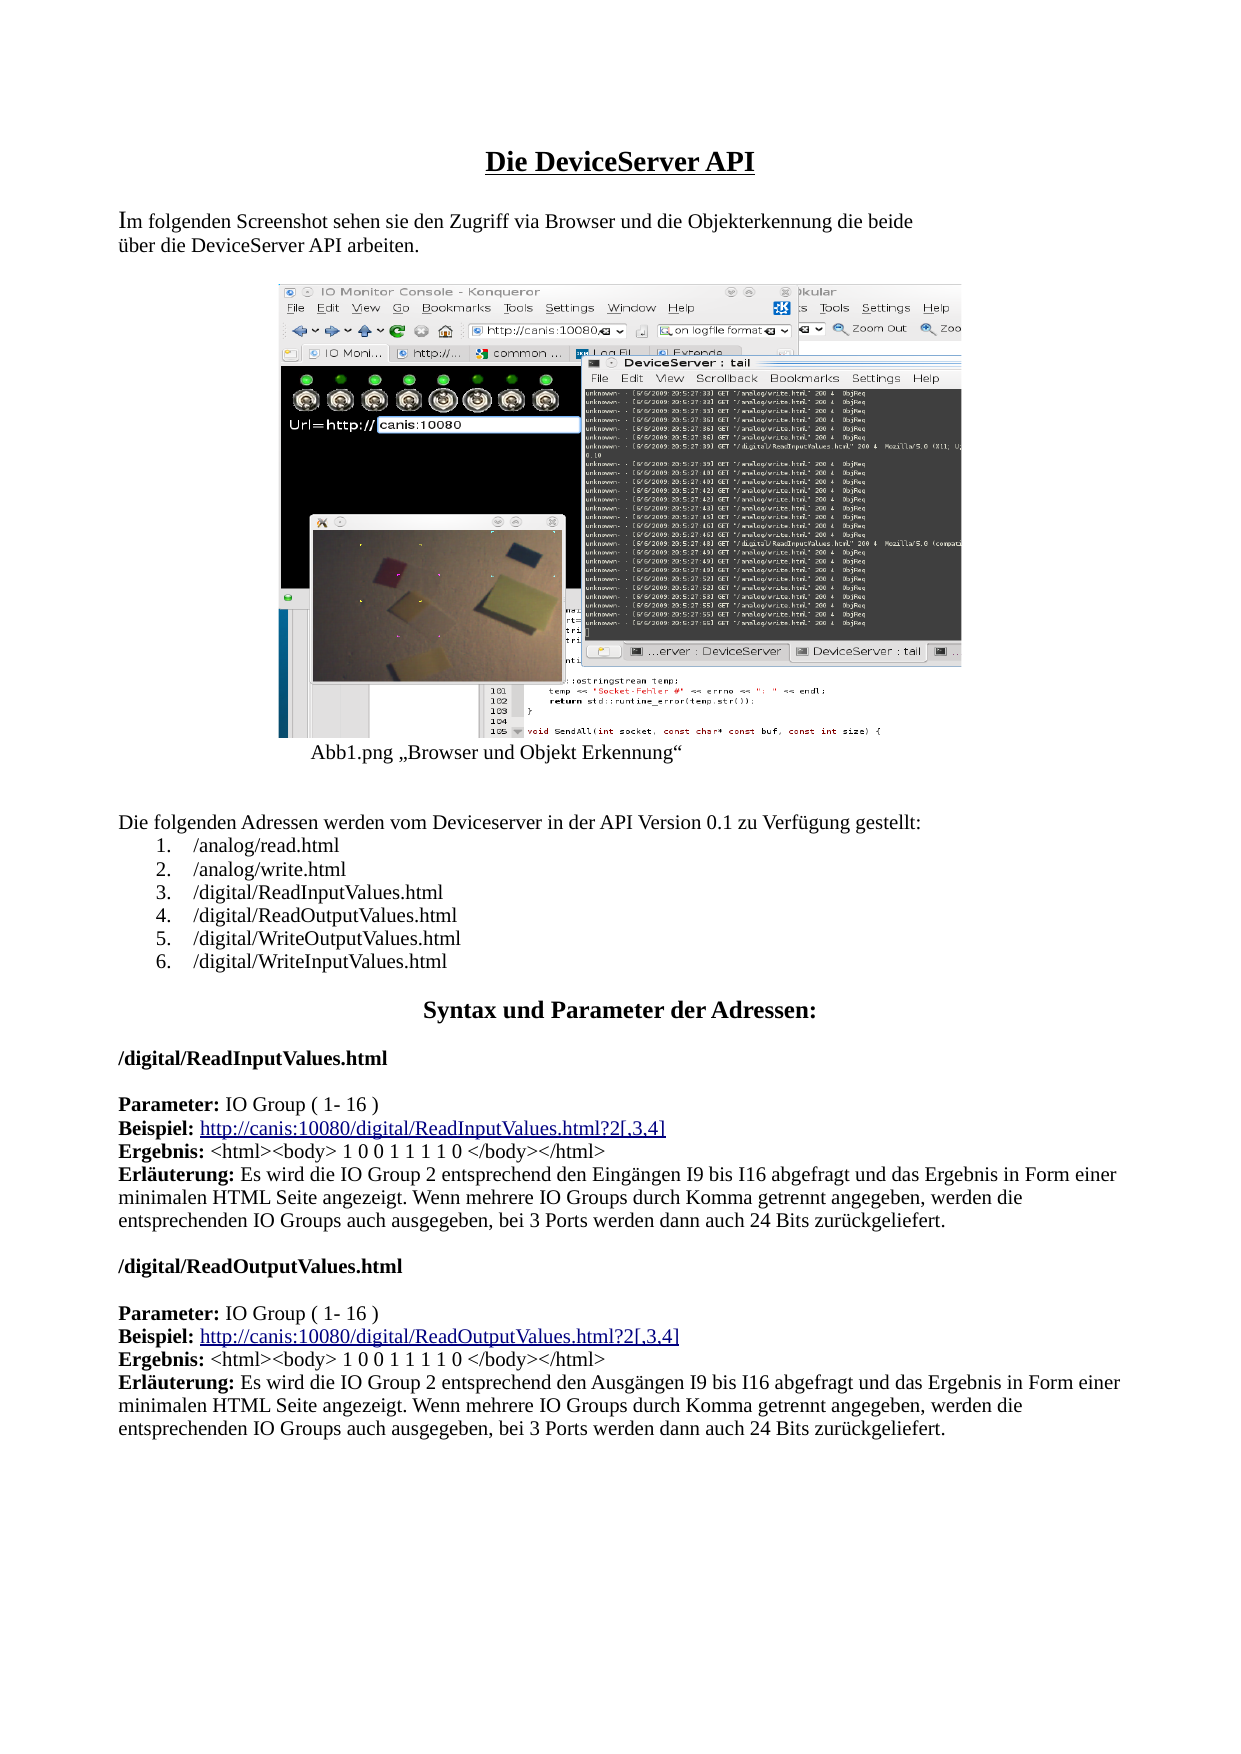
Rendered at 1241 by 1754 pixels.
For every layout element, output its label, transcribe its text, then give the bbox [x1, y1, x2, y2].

list /analog/write.html [156, 857, 1122, 881]
text Ergebnis: <html><body> 1 0 0 1 1 1 1 0 </body></html> [118, 1139, 1122, 1163]
text Die folgenden Adressen werden vom Deviceserver in der API Version 0.1 zu Verfügung gestellt: [118, 811, 1122, 834]
list /analog/read.html [156, 834, 1122, 857]
list /digital/ReadInputValues.html [156, 881, 1122, 904]
text Syntax und Parameter der Adressen: [118, 996, 1122, 1024]
text Die DeviceServer API [118, 146, 1122, 178]
list /digital/ReadOutputValues.html [156, 904, 1122, 927]
text Beispiel: http://canis:10080/digital/ReadOutputValues.html?2[,3,4] [118, 1324, 1122, 1348]
list /digital/WriteInputValues.html [156, 950, 1122, 973]
text Beispiel: http://canis:10080/digital/ReadInputValues.html?2[,3,4] [118, 1116, 1122, 1139]
text /digital/ReadInputValues.html [118, 1047, 1122, 1070]
picture [278, 284, 962, 738]
text Parameter: IO Group ( 1- 16 ) [118, 1301, 1122, 1324]
text über die DeviceServer API arbeiten. [118, 233, 1122, 257]
text Erläuterung: Es wird die IO Group 2 entsprechend den Eingängen I9 bis I16 abgefragt und das Ergebnis in Form einer minimalen HTML Seite angezeigt. Wenn mehrere IO Groups durch Komma getrennt angegeben, werden die entsprechenden IO Groups auch ausgegeben, bei 3 Ports werden dann auch 24 Bits zurückgeliefert. [118, 1163, 1122, 1232]
text Parameter: IO Group ( 1- 16 ) [118, 1093, 1122, 1116]
text Abb1.png „Browser und Objekt Erkennung“ [118, 700, 1122, 765]
list /digital/WriteOutputValues.html [156, 927, 1122, 950]
text Erläuterung: Es wird die IO Group 2 entsprechend den Ausgängen I9 bis I16 abgefragt und das Ergebnis in Form einer minimalen HTML Seite angezeigt. Wenn mehrere IO Groups durch Komma getrennt angegeben, werden die entsprechenden IO Groups auch ausgegeben, bei 3 Ports werden dann auch 24 Bits zurückgeliefert. [118, 1371, 1122, 1440]
text Ergebnis: <html><body> 1 0 0 1 1 1 1 0 </body></html> [118, 1348, 1122, 1371]
text /digital/ReadOutputValues.html [118, 1255, 1122, 1278]
text Im folgenden Screenshot sehen sie den Zugriff via Browser und die Objekterkennung die beide [118, 206, 1122, 233]
